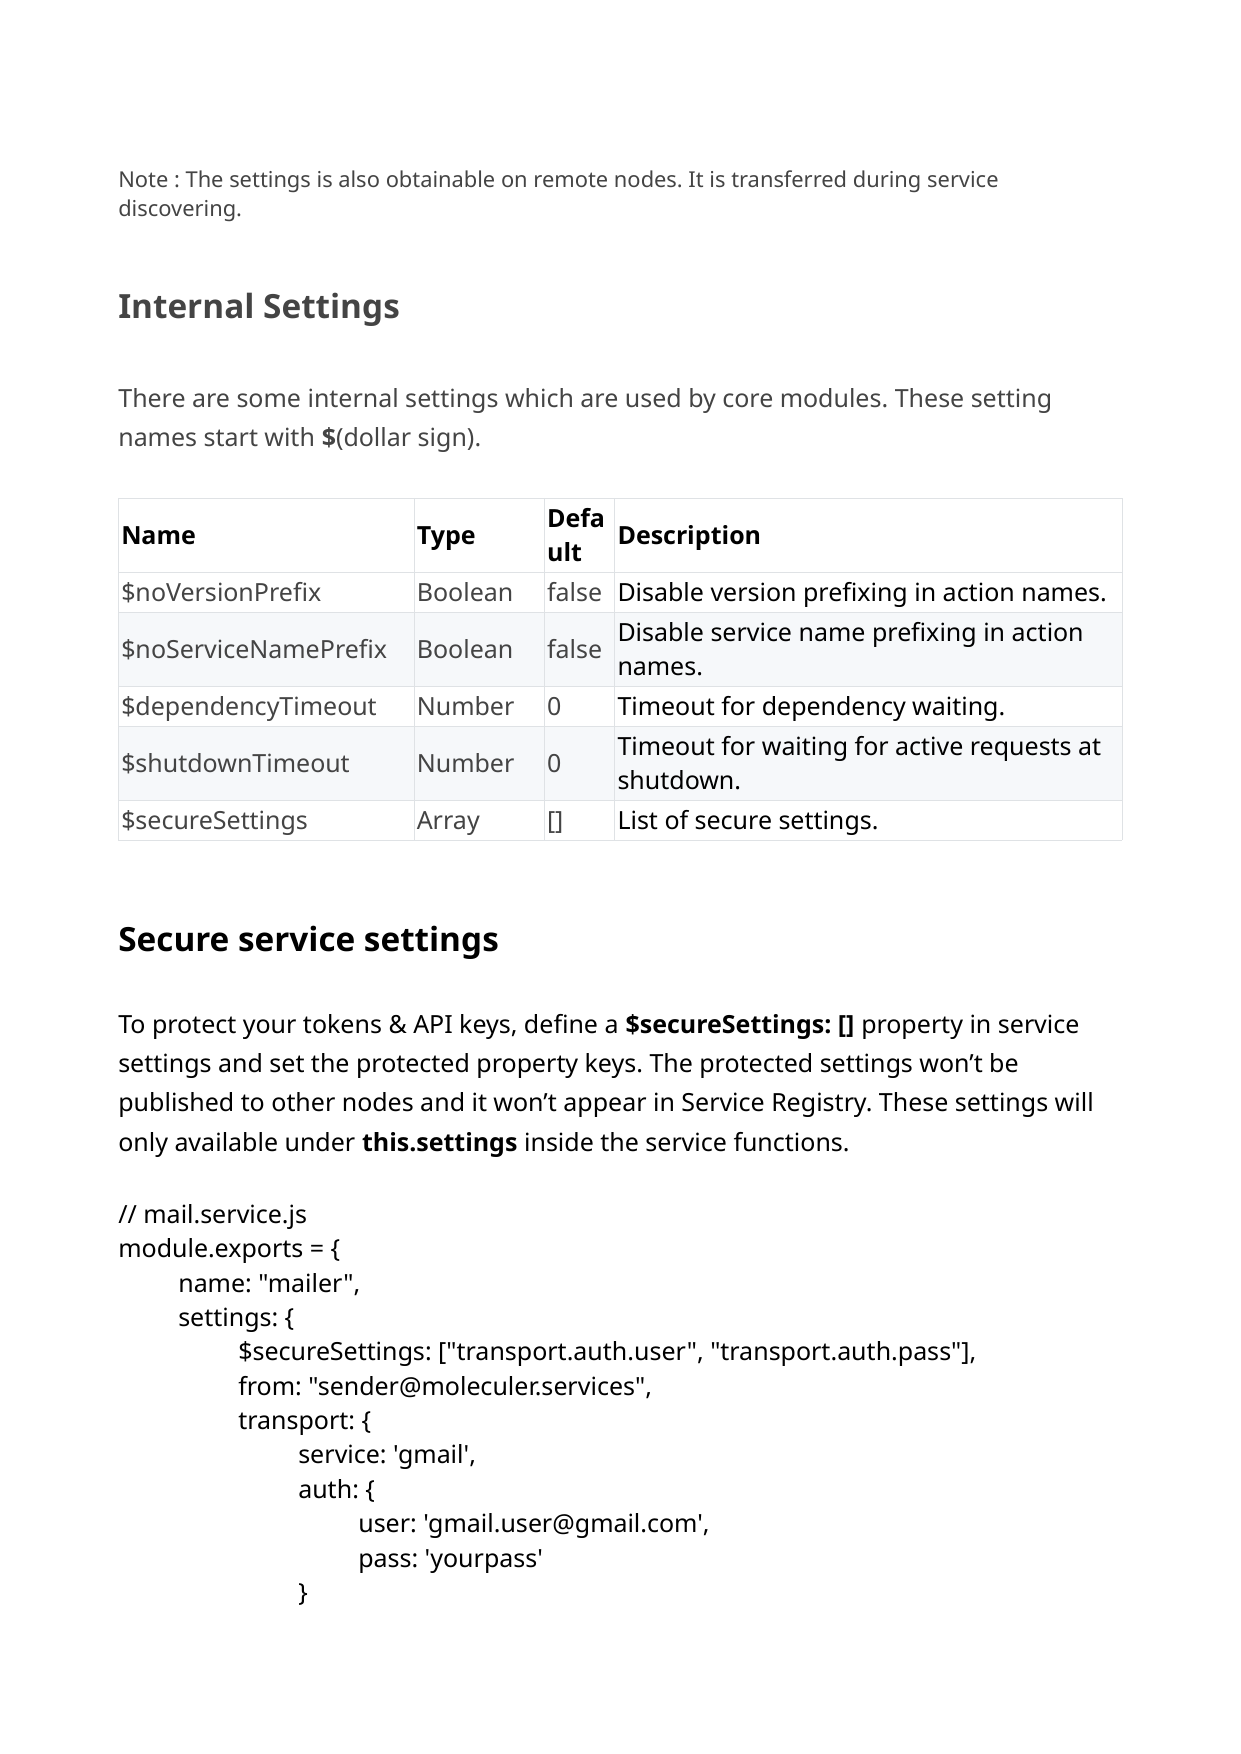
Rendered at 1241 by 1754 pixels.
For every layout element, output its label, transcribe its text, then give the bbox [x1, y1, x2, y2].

table_header Type [415, 499, 544, 572]
text Note : The settings is also obtainable on remote nodes. It is transferred during service discovering. [118, 163, 1122, 223]
table_cell Array [415, 801, 544, 840]
table_header Description [615, 499, 1122, 572]
table_cell 0 [545, 687, 614, 726]
table_cell Disable version prefixing in action names. [615, 573, 1122, 612]
subtitle Internal Settings [118, 283, 1122, 328]
table_cell Timeout for dependency waiting. [615, 687, 1122, 726]
table_cell List of secure settings. [615, 801, 1122, 840]
table_cell false [545, 613, 614, 686]
table_cell $shutdownTimeout [119, 727, 414, 800]
table_cell $secureSettings [119, 801, 414, 840]
table_header Default [545, 499, 614, 572]
table_cell [] [545, 801, 614, 840]
table_cell $noVersionPrefix [119, 573, 414, 612]
table_cell Disable service name prefixing in action names. [615, 613, 1122, 686]
text There are some internal settings which are used by core modules. These setting names start with $(dollar sign). [118, 380, 1122, 453]
table_cell $dependencyTimeout [119, 687, 414, 726]
table_cell Number [415, 687, 544, 726]
table_cell false [545, 573, 614, 612]
table_cell $noServiceNamePrefix [119, 613, 414, 686]
table_cell Boolean [415, 573, 544, 612]
table_cell 0 [545, 727, 614, 800]
table_cell Number [415, 727, 544, 800]
text To protect your tokens & API keys, define a $secureSettings: [] property in service settings and set the protected property keys. The protected settings won’t be published to other nodes and it won’t appear in Service Registry. These settings will only available under this.settings inside the service functions. [118, 1007, 1122, 1158]
table_cell Timeout for waiting for active requests at shutdown. [615, 727, 1122, 800]
table_header Name [119, 499, 414, 572]
table_header // mail.service.js module.exports = { name: "mailer", settings: { $secureSettings: ["transport.auth.user", "transport.auth.pass"], from: "sender@moleculer.services", transport: { service: 'gmail', auth: { user: 'gmail.user@gmail.com', pass: 'yourpass' } [118, 1196, 1116, 1609]
subtitle Secure service settings [118, 916, 1122, 961]
table_cell Boolean [415, 613, 544, 686]
